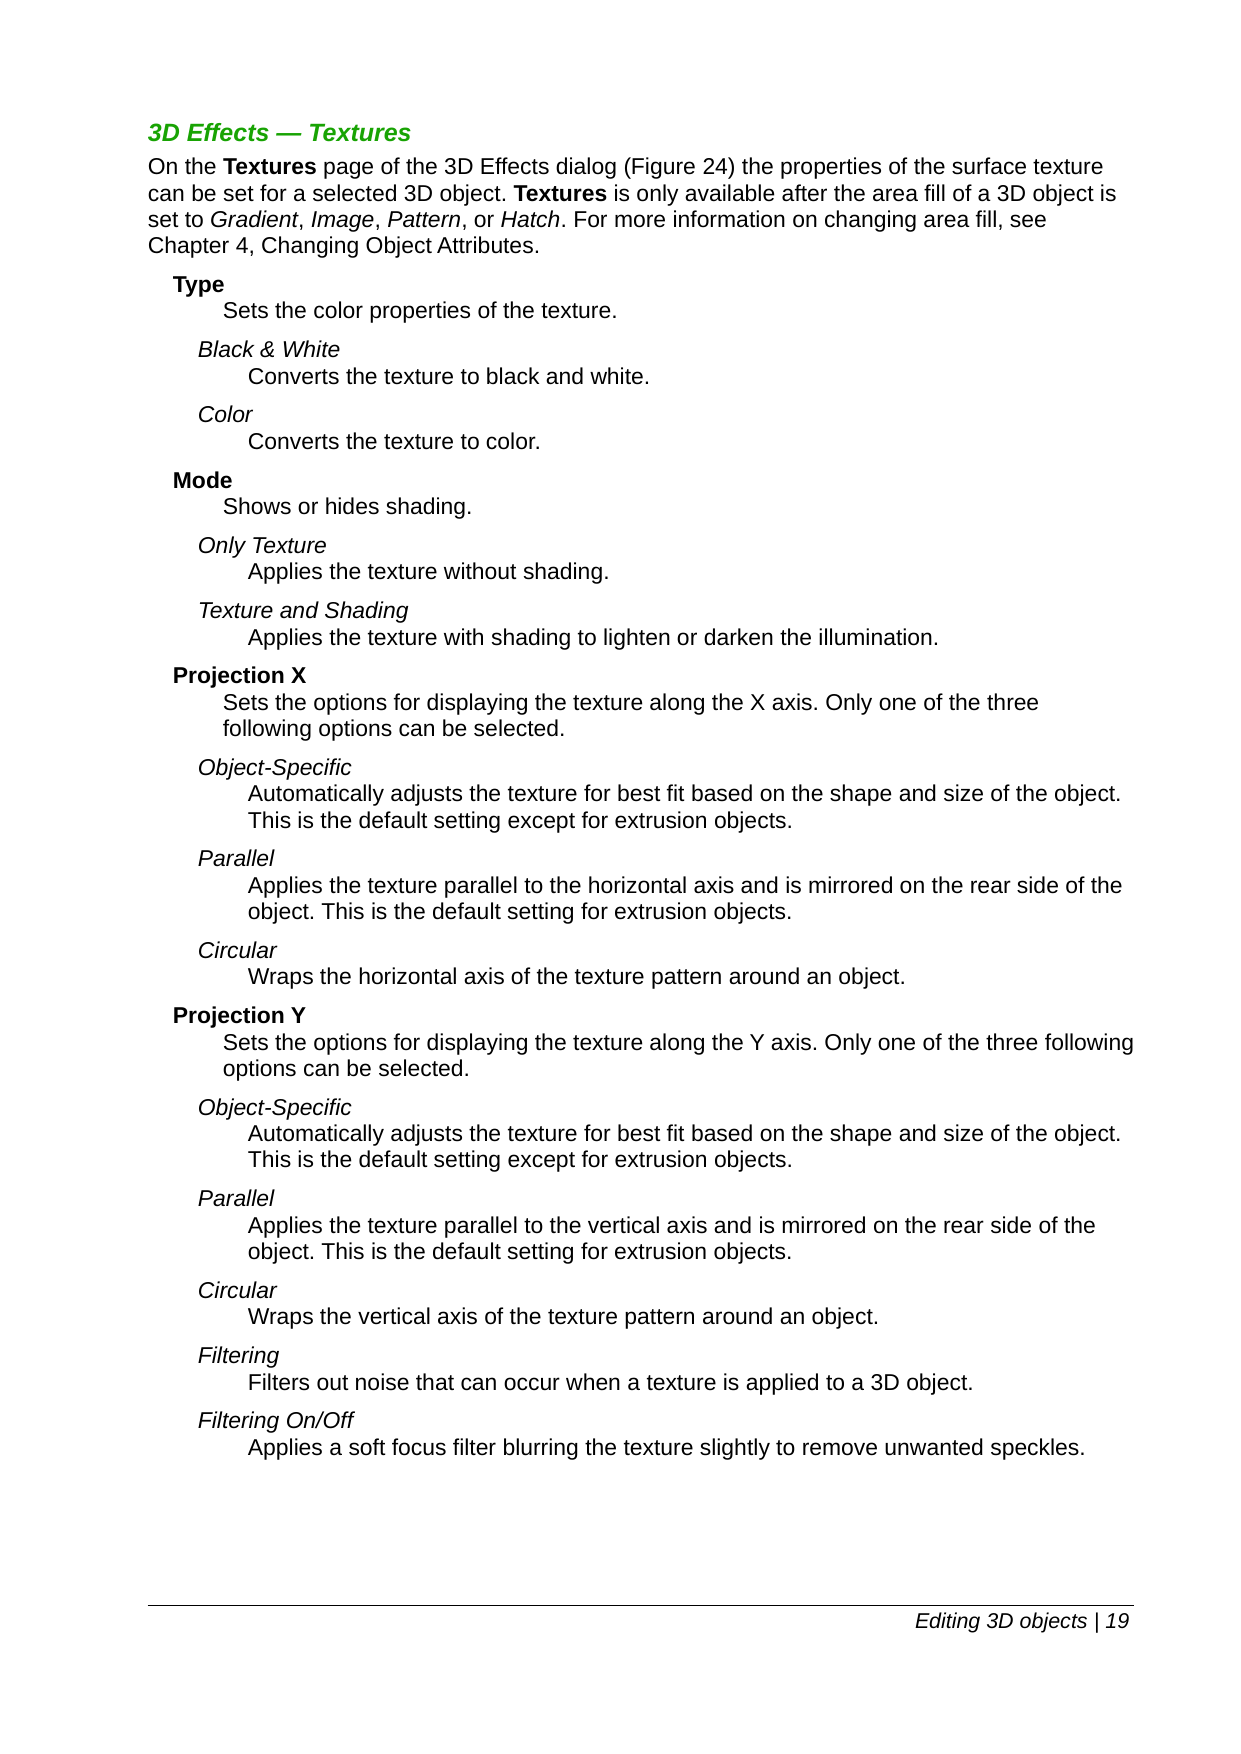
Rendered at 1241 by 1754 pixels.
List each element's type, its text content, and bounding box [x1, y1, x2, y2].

text Wraps the horizontal axis of the texture pattern around an object. [248, 963, 1134, 990]
text Texture and Shading [198, 597, 1134, 623]
text Projection Y [173, 1002, 1134, 1028]
text Sets the options for displaying the texture along the X axis. Only one of the three following options can be selected. [223, 689, 1134, 741]
text Automatically adjusts the texture for best fit based on the shape and size of the object. This is the default setting except for extrusion objects. [248, 780, 1134, 833]
text Applies a soft focus filter blurring the texture slightly to remove unwanted speckles. [248, 1434, 1134, 1460]
text Applies the texture parallel to the horizontal axis and is mirrored on the rear side of the object. This is the default setting for extrusion objects. [248, 872, 1134, 924]
text Automatically adjusts the texture for best fit based on the shape and size of the object. This is the default setting except for extrusion objects. [248, 1120, 1134, 1173]
text Type [173, 271, 1134, 297]
text Only Texture [198, 532, 1134, 558]
text Mode [173, 467, 1134, 493]
text Applies the texture with shading to lighten or darken the illumination. [248, 623, 1134, 650]
text Filtering [198, 1342, 1134, 1368]
text Projection X [173, 662, 1134, 689]
text Converts the texture to black and white. [248, 363, 1134, 389]
text Black & White [198, 336, 1134, 363]
text Object-Specific [198, 1094, 1134, 1120]
text Circular [198, 1277, 1134, 1303]
text Filtering On/Off [198, 1407, 1134, 1434]
text Converts the texture to color. [248, 428, 1134, 454]
text On the Textures page of the 3D Effects dialog (Figure 24) the properties of the surface texture can be set for a selected 3D object. Textures is only available after the area fill of a 3D object is set to Gradient, Image, Pattern, or Hatch. For more information on changing area fill, see Chapter 4, Changing Object Attributes. [148, 153, 1134, 258]
text Sets the color properties of the texture. [223, 297, 1134, 324]
subtitle 3D Effects — Textures [148, 118, 1134, 147]
text Applies the texture parallel to the vertical axis and is mirrored on the rear side of the object. This is the default setting for extrusion objects. [248, 1212, 1134, 1264]
text Filters out noise that can occur when a texture is applied to a 3D object. [248, 1368, 1134, 1395]
text Parallel [198, 1185, 1134, 1212]
text Parallel [198, 845, 1134, 872]
text Applies the texture without shading. [248, 558, 1134, 584]
text Circular [198, 937, 1134, 963]
text Sets the options for displaying the texture along the Y axis. Only one of the three following options can be selected. [223, 1028, 1134, 1081]
text Color [198, 401, 1134, 428]
text Shows or hides shading. [223, 493, 1134, 519]
text Wraps the vertical axis of the texture pattern around an object. [248, 1303, 1134, 1329]
text Object-Specific [198, 754, 1134, 780]
